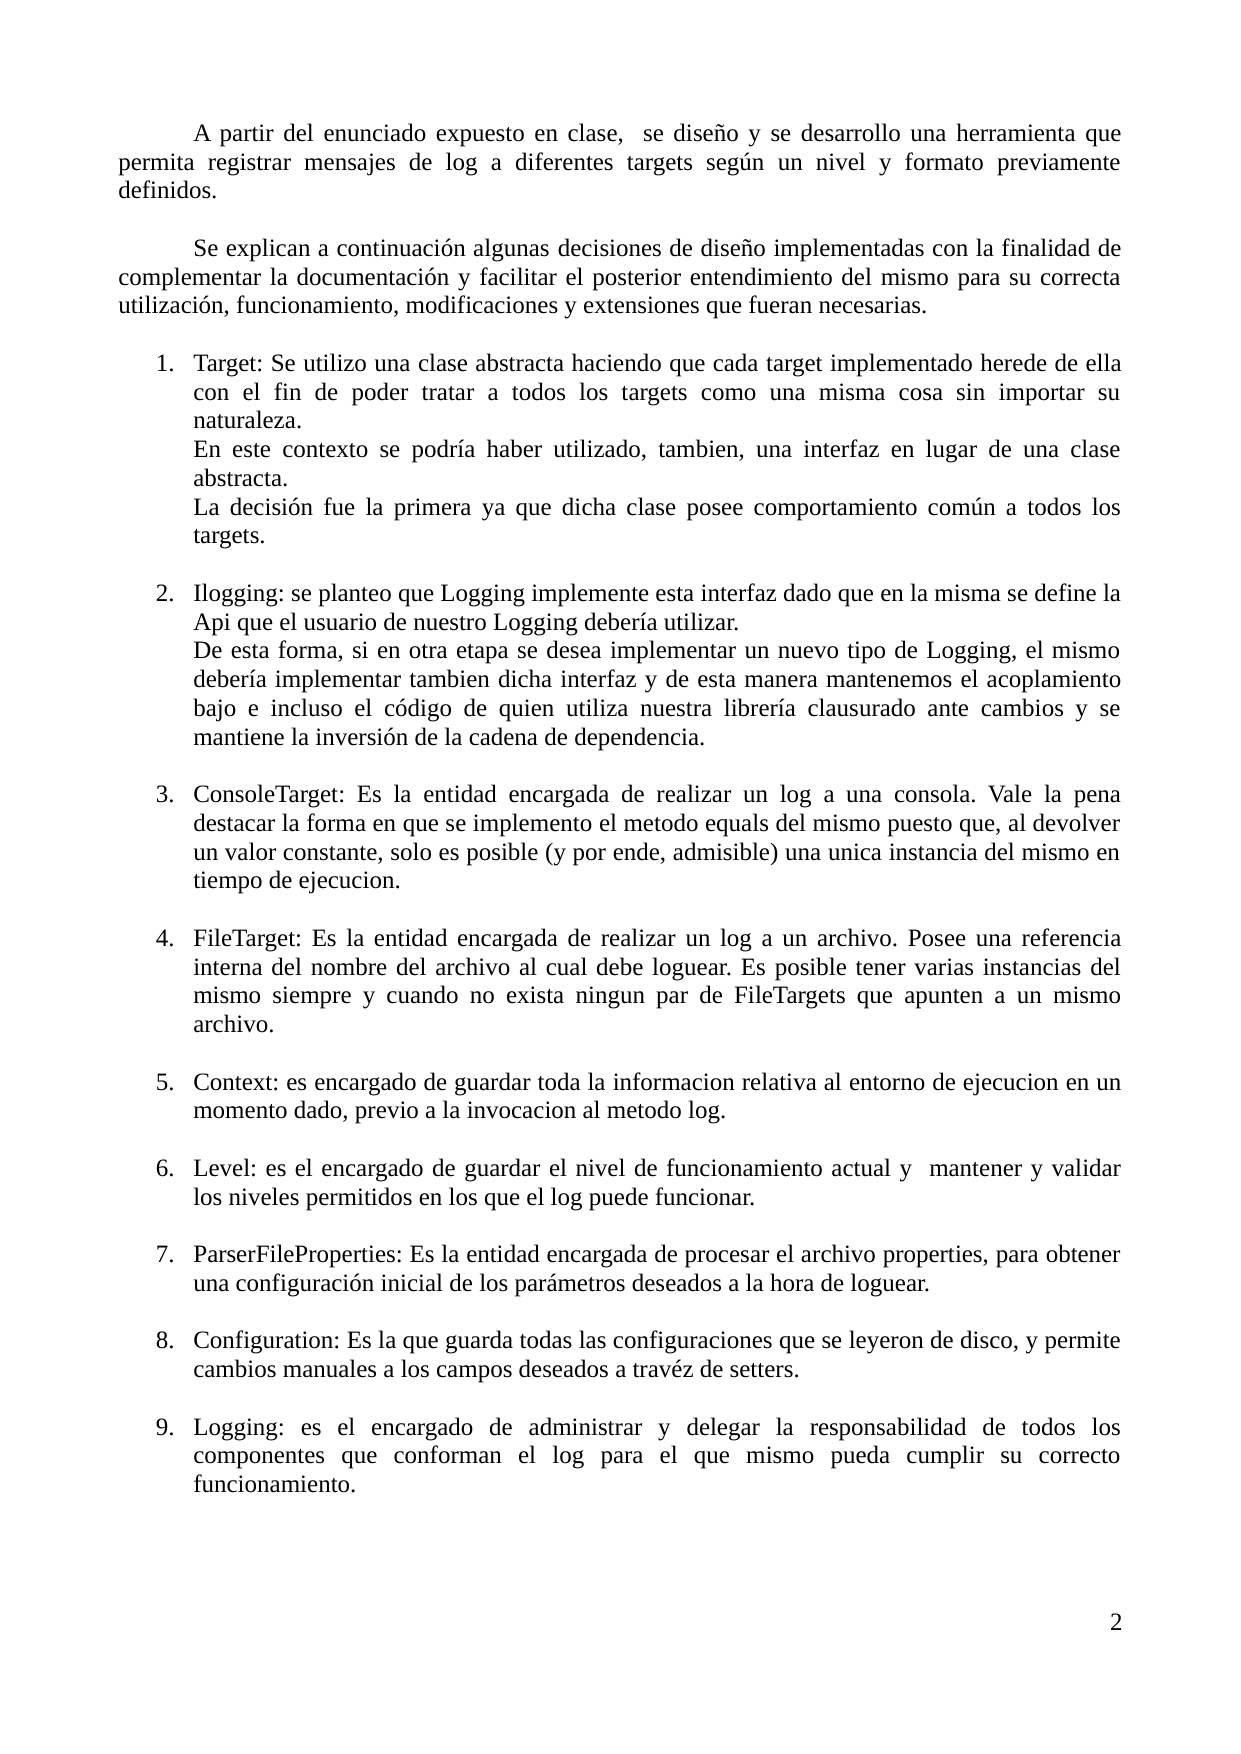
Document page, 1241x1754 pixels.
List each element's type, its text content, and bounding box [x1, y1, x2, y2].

list Ilogging: se planteo que Logging implemente esta interfaz dado que en la misma se define la Api que el usuario de nuestro Logging debería utilizar. [156, 578, 1122, 636]
list En este contexto se podría haber utilizado, tambien, una interfaz en lugar de una clase abstracta. [156, 434, 1122, 492]
list ConsoleTarget: Es la entidad encargada de realizar un log a una consola. Vale la pena destacar la forma en que se implemento el metodo equals del mismo puesto que, al devolver un valor constante, solo es posible (y por ende, admisible) una unica instancia del mismo en tiempo de ejecucion. [156, 779, 1122, 894]
list Target: Se utilizo una clase abstracta haciendo que cada target implementado herede de ella con el fin de poder tratar a todos los targets como una misma cosa sin importar su naturaleza. [156, 348, 1122, 434]
list La decisión fue la primera ya que dicha clase posee comportamiento común a todos los targets. [156, 492, 1122, 549]
list FileTarget: Es la entidad encargada de realizar un log a un archivo. Posee una referencia interna del nombre del archivo al cual debe loguear. Es posible tener varias instancias del mismo siempre y cuando no exista ningun par de FileTargets que apunten a un mismo archivo. [156, 923, 1122, 1038]
text A partir del enunciado expuesto en clase, se diseño y se desarrollo una herramienta que permita registrar mensajes de log a diferentes targets según un nivel y formato previamente definidos. [118, 118, 1122, 204]
list Level: es el encargado de guardar el nivel de funcionamiento actual y mantener y validar los niveles permitidos en los que el log puede funcionar. [156, 1153, 1122, 1211]
list Logging: es el encargado de administrar y delegar la responsabilidad de todos los componentes que conforman el log para el que mismo pueda cumplir su correcto funcionamiento. [156, 1412, 1122, 1498]
list De esta forma, si en otra etapa se desea implementar un nuevo tipo de Logging, el mismo debería implementar tambien dicha interfaz y de esta manera mantenemos el acoplamiento bajo e incluso el código de quien utiliza nuestra librería clausurado ante cambios y se mantiene la inversión de la cadena de dependencia. [156, 636, 1122, 751]
list Context: es encargado de guardar toda la informacion relativa al entorno de ejecucion en un momento dado, previo a la invocacion al metodo log. [156, 1067, 1122, 1124]
list Configuration: Es la que guarda todas las configuraciones que se leyeron de disco, y permite cambios manuales a los campos deseados a travéz de setters. [156, 1326, 1122, 1383]
text Se explican a continuación algunas decisiones de diseño implementadas con la finalidad de complementar la documentación y facilitar el posterior entendimiento del mismo para su correcta utilización, funcionamiento, modificaciones y extensiones que fueran necesarias. [118, 233, 1122, 319]
list ParserFileProperties: Es la entidad encargada de procesar el archivo properties, para obtener una configuración inicial de los parámetros deseados a la hora de loguear. [156, 1239, 1122, 1297]
